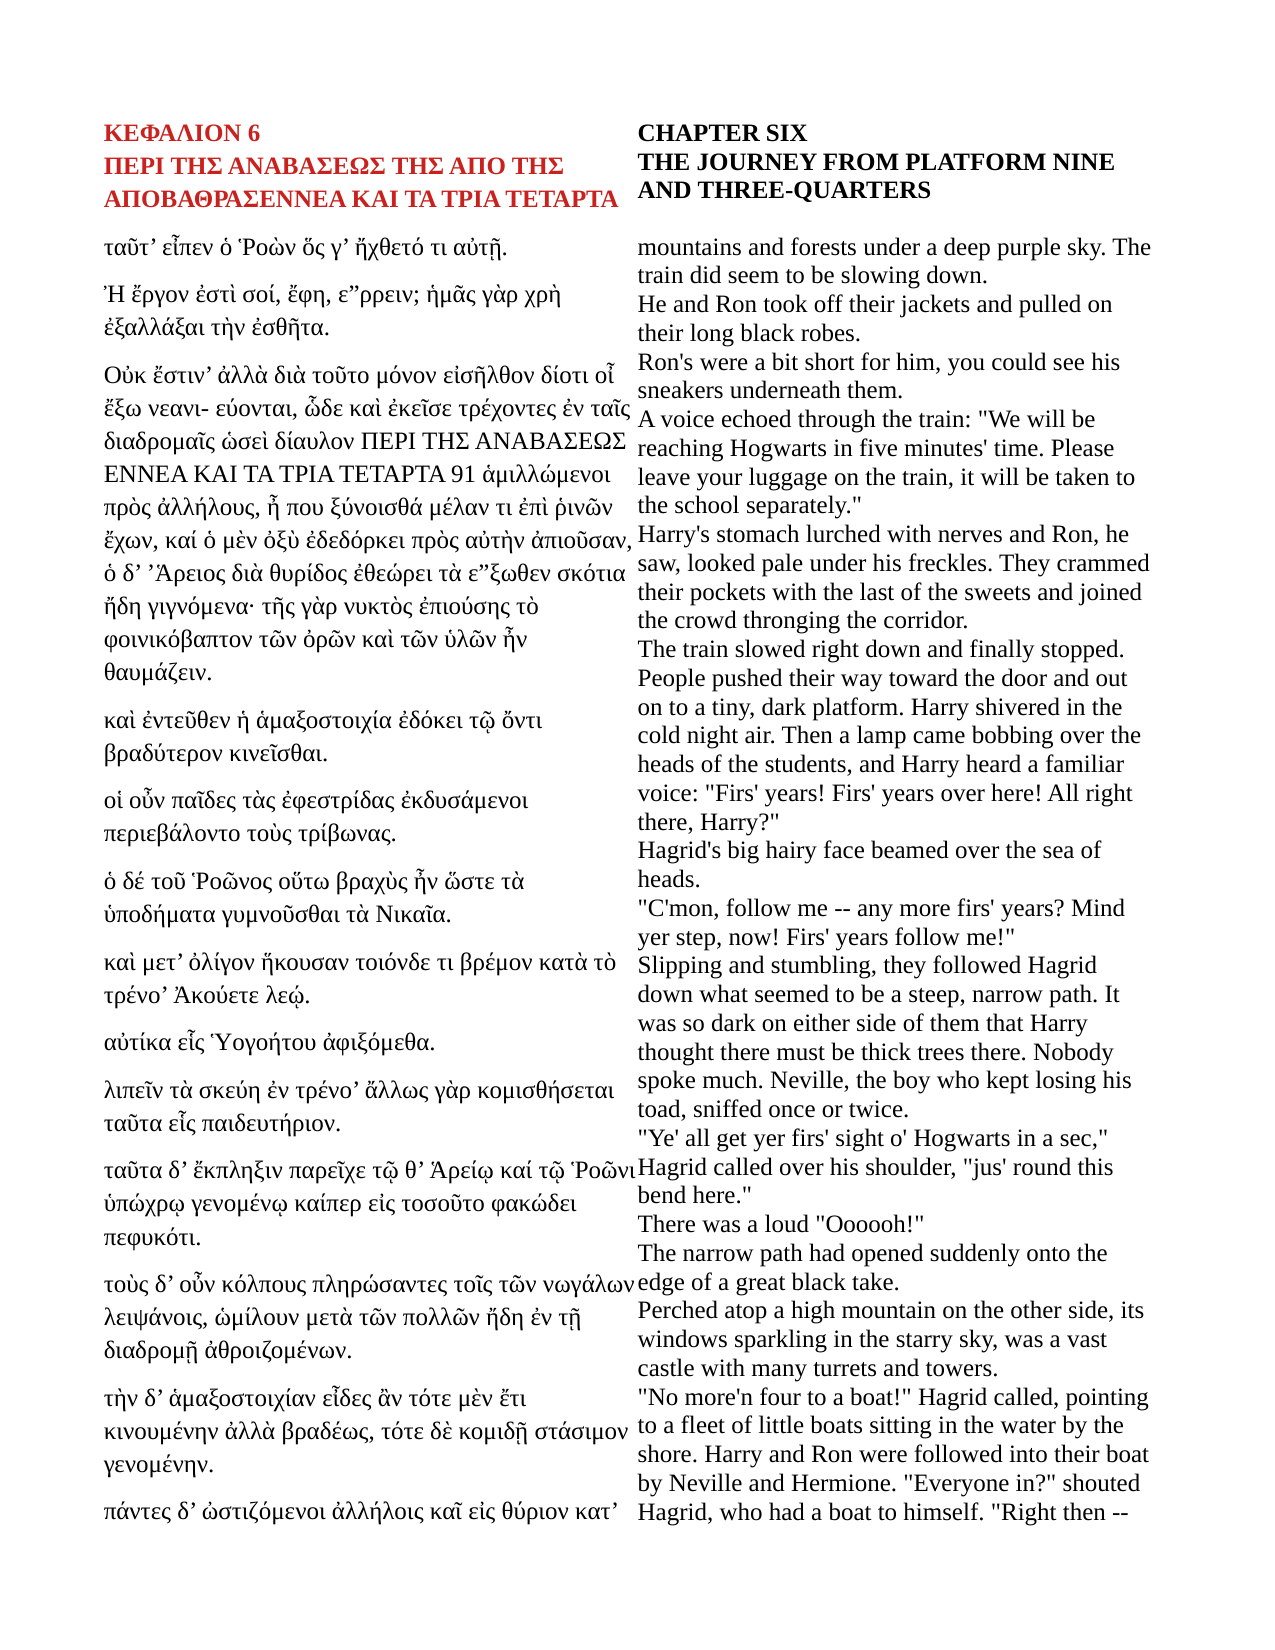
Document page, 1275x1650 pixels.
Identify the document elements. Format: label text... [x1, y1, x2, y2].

table_cell mountains and forests under a deep purple sky. The train did seem to be slowing down. He and Ron took off their jackets and pulled on their long black robes. Ron's were a bit short for him, you could see his sneakers underneath them. A voice echoed through the train: "We will be reaching Hogwarts in five minutes' time. Please leave your luggage on the train, it will be taken to the school separately." Harry's stomach lurched with nerves and Ron, he saw, looked pale under his freckles. They crammed their pockets with the last of the sweets and joined the crowd thronging the corridor. The train slowed right down and finally stopped. People pushed their way toward the door and out on to a tiny, dark platform. Harry shivered in the cold night air. Then a lamp came bobbing over the heads of the students, and Harry heard a familiar voice: "Firs' years! Firs' years over here! All right there, Harry?" Hagrid's big hairy face beamed over the sea of heads. "C'mon, follow me -- any more firs' years? Mind yer step, now! Firs' years follow me!" Slipping and stumbling, they followed Hagrid down what seemed to be a steep, narrow path. It was so dark on either side of them that Harry thought there must be thick trees there. Nobody spoke much. Neville, the boy who kept losing his toad, sniffed once or twice. "Ye' all get yer firs' sight o' Hogwarts in a sec," Hagrid called over his shoulder, "jus' round this bend here." There was a loud "Oooooh!" The narrow path had opened suddenly onto the edge of a great black take. Perched atop a high mountain on the other side, its windows sparkling in the starry sky, was a vast castle with many turrets and towers. "No more'n four to a boat!" Hagrid called, pointing to a fleet of little boats sitting in the water by the shore. Harry and Ron were followed into their boat by Neville and Hermione. "Everyone in?" shouted Hagrid, who had a boat to himself. "Right then [638, 232, 1157, 1526]
table_header ΚΕΦΑΛΙΟΝ 6 ΠΕΡΙ ΤΗΣ ΑΝΑΒΑΣΕΩΣ ΤΗΣ ΑΠΟ ΤΗΣ ΑΠΟΒΑΘΡΑΣΕΝΝΕΑ ΚΑΙ ΤΑ ΤΡΙΑ ΤΕΤΑΡΤΑ [104, 118, 637, 232]
table_cell ταῦτ’ εἶπεν ὁ Ῥοὼν ὅς γ’ ἤχθετό τι αὐτῇ. Ἠ ἔργον ἐστὶ σοί, ἔφη, ε”ρρειν; ἡμᾶς γὰρ χρὴ ἐξαλλάξαι τὴν ἐσθῆτα. Οὐκ ἔστιν’ ἀλλὰ διὰ τοῦτο μόνον εἰσῆλθον δίοτι οἶ ἔξω νεανι- εύονται, ὧδε καὶ ἐκεῖσε τρέχοντες ἐν ταῖς διαδρομαῖς ὡσεὶ δίαυλον ΠΕΡΙ ΤΗΣ ΑΝΑΒΑΣΕΩΣ ΕΝΝΕΑ ΚΑΙ ΤΑ ΤΡΙΑ ΤΕΤΑΡΤΑ 91 ἁμιλλώμενοι πρὸς ἀλλήλους, ἦ που ξύνοισθά μέλαν τι ἐπὶ ῥινῶν ἔχων, καί ὁ μὲν ὀξὺ ἐδεδόρκει πρὸς αὐτὴν ἀπιοῦσαν, ὁ δ’ ’Ἁρειος διὰ θυρίδος ἐθεώρει τὰ ε”ξωθεν σκότια ἤδη γιγνόμενα· τῆς γὰρ νυκτὸς ἐπιούσης τὸ φοινικόβαπτον τῶν ὀρῶν καὶ τῶν ὑλῶν ἦν θαυμάζειν. καὶ ἐντεῦθεν ἡ ἁμαξοστοιχία ἐδόκει τῷ ὄντι βραδύτερον κινεῖσθαι. οἱ οὖν παῖδες τὰς ἐφεστρίδας ἐκδυσάμενοι περιεβάλοντο τοὺς τρίβωνας. ὁ δέ τοῦ Ῥοῶνος οὕτω βραχὺς ἦν ὥστε τὰ ὑποδήματα γυμνοῦσθαι τὰ Νικαῖα. καὶ μετ’ ὀλίγον ἥκουσαν τοιόνδε τι βρέμον κατὰ τὸ τρένο’ Ἀκούετε λεῴ. αὐτίκα εἷς Ὑογοήτου ἀφιξόμεθα. λιπεῖν τὰ σκεύη ἐν τρένο’ ἄλλως γὰρ κομισθήσεται ταῦτα εἷς παιδευτήριον. ταῦτα δ’ ἔκπληξιν παρεῖχε τῷ θ’ Ἁρείῳ καί τῷ Ῥοῶνι ὑπώχρῳ γενομένῳ καίπερ εἰς τοσοῦτο φακώδει πεφυκότι. τοὺς δ’ οὖν κόλπους πληρώσαντες τοῖς τῶν νωγάλων λειψάνοις, ὡμίλουν μετὰ τῶν πολλῶν ἤδη ἐν τῇ διαδρομῇ ἀθροιζομένων. τὴν δ’ ἁμαξοστοιχίαν εἶδες ἂν τότε μὲν ἔτι κινουμένην ἀλλὰ βραδέως, τότε δὲ κομιδῇ στάσιμον γενομένην. πάντες δ’ ὠστιζόμενοι ἀλλήλοις καῖ εἰς θύριον κατ’ [104, 232, 637, 1526]
table_header CHAPTER SIX THE JOURNEY FROM PLATFORM NINE AND THREE-QUARTERS [638, 118, 1157, 232]
